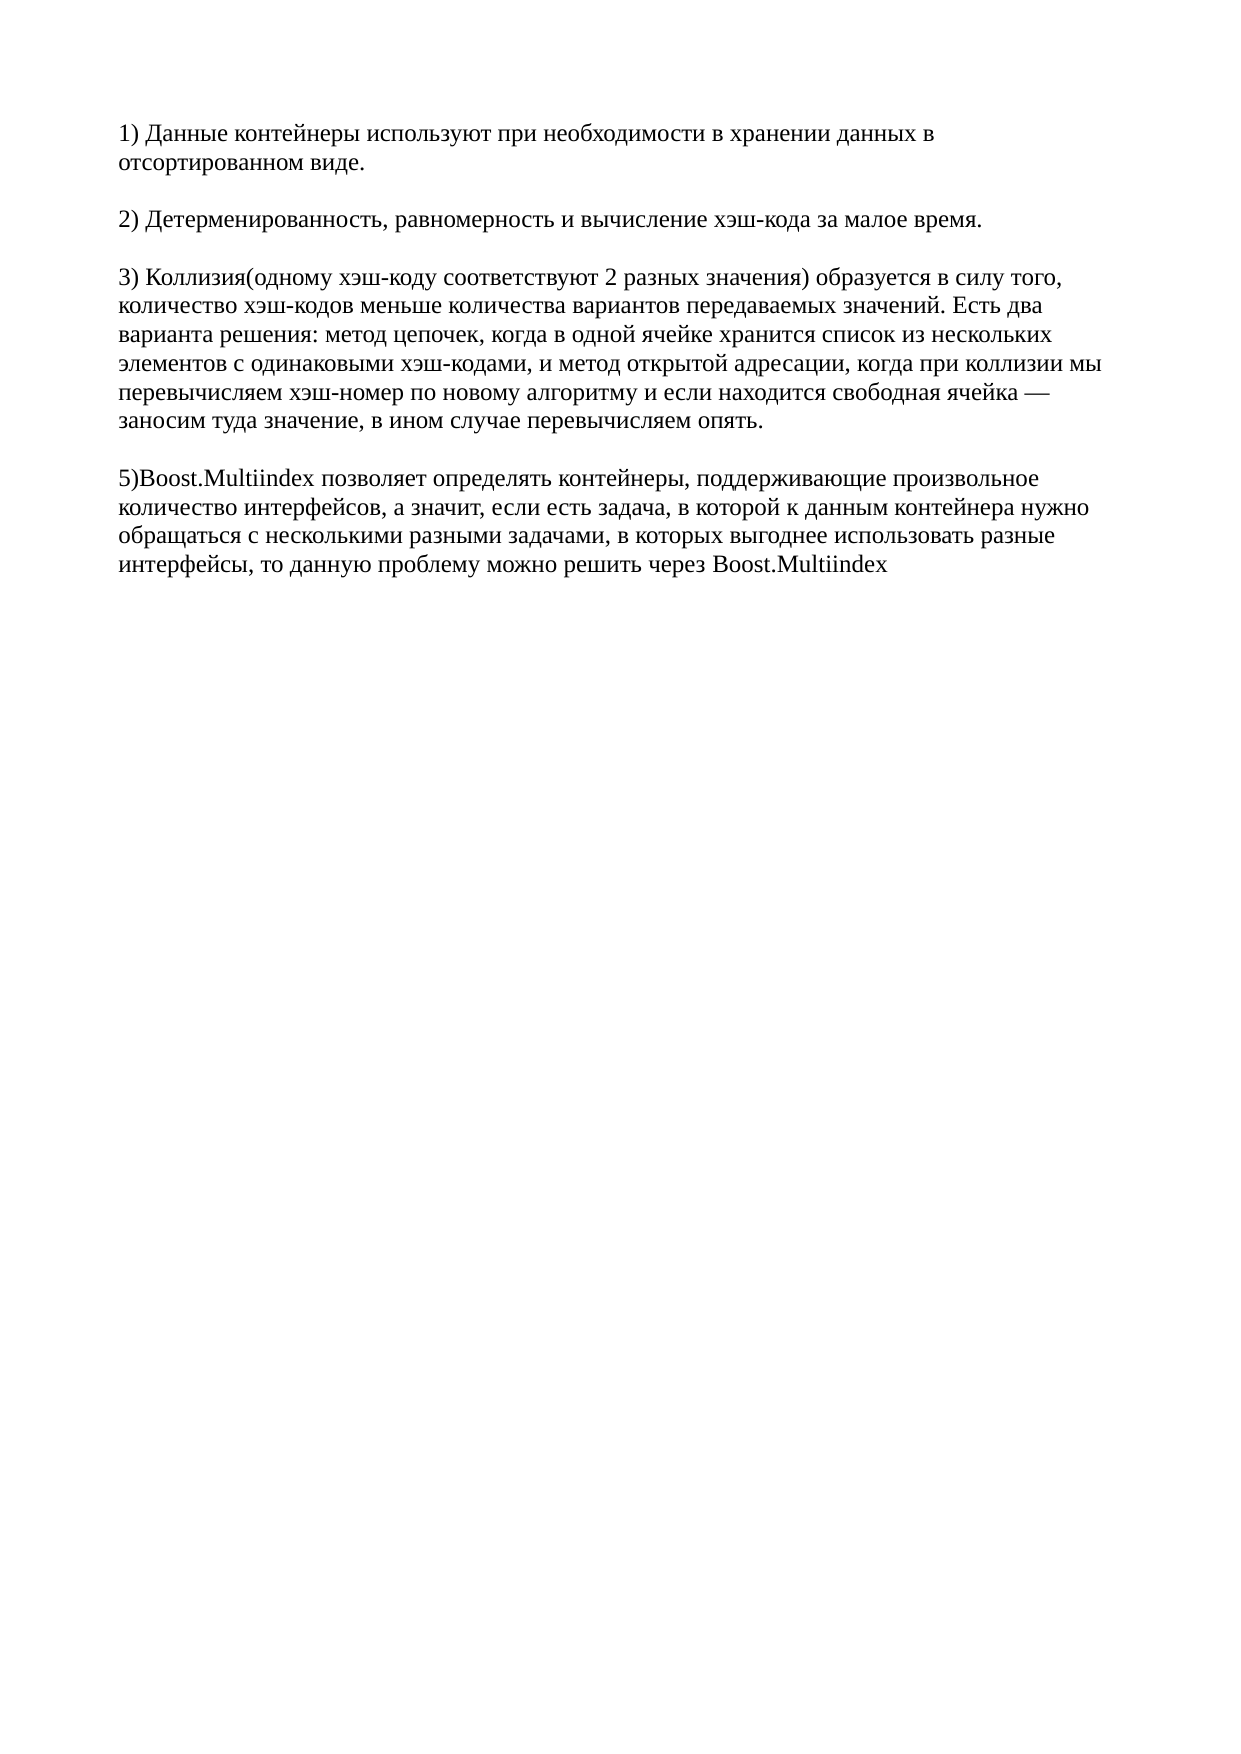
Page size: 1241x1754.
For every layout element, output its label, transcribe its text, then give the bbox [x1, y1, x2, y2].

text 2) Детерменированность, равномерность и вычисление хэш-кода за малое время. [118, 204, 1122, 233]
text 3) Коллизия(одному хэш-коду соответствуют 2 разных значения) образуется в силу того, количество хэш-кодов меньше количества вариантов передаваемых значений. Есть два варианта решения: метод цепочек, когда в одной ячейке хранится список из нескольких элементов с одинаковыми хэш-кодами, и метод открытой адресации, когда при коллизии мы перевычисляем хэш-номер по новому алгоритму и если находится свободная ячейка — заносим туда значение, в ином случае перевычисляем опять. [118, 262, 1122, 434]
text 5)Boost.Multiindex позволяет определять контейнеры, поддерживающие произвольное количество интерфейсов, а значит, если есть задача, в которой к данным контейнера нужно обращаться с несколькими разными задачами, в которых выгоднее использовать разные интерфейсы, то данную проблему можно решить через Boost.Multiindex [118, 463, 1122, 578]
text 1) Данные контейнеры используют при необходимости в хранении данных в отсортированном виде. [118, 118, 1122, 176]
